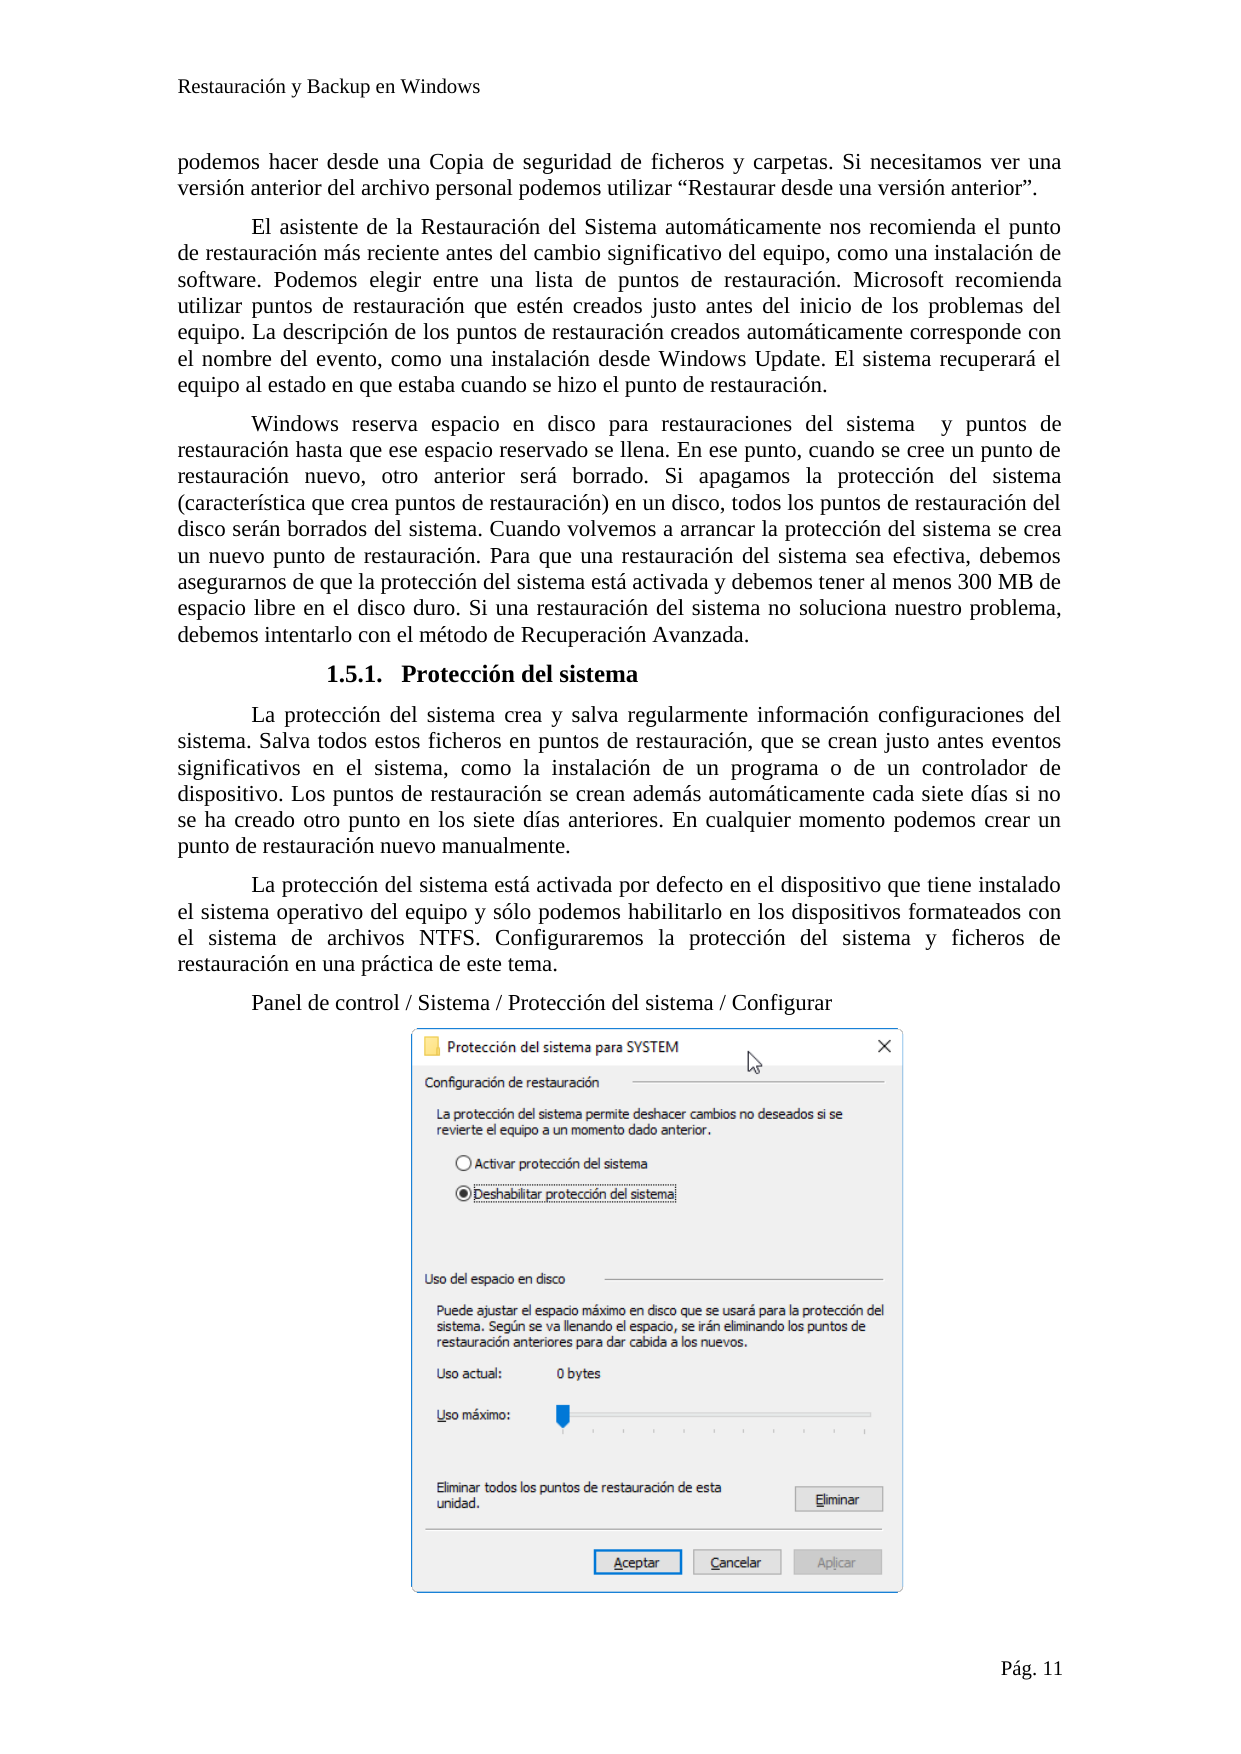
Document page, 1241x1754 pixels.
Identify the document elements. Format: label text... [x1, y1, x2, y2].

text El asistente de la Restauración del Sistema automáticamente nos recomienda el punto de restauración más reciente antes del cambio significativo del equipo, como una instalación de software. Podemos elegir entre una lista de puntos de restauración. Microsoft recomienda utilizar puntos de restauración que estén creados justo antes del inicio de los problemas del equipo. La descripción de los puntos de restauración creados automáticamente corresponde con el nombre del evento, como una instalación desde Windows Update. El sistema recuperará el equipo al estado en que estaba cuando se hizo el punto de restauración. [177, 213, 1063, 397]
text La protección del sistema crea y salva regularmente información configuraciones del sistema. Salva todos estos ficheros en puntos de restauración, que se crean justo antes eventos significativos en el sistema, como la instalación de un programa o de un controlador de dispositivo. Los puntos de restauración se crean además automáticamente cada siete días si no se ha creado otro punto en los siete días anteriores. En cualquier momento podemos crear un punto de restauración nuevo manualmente. [177, 701, 1063, 859]
picture [411, 1028, 904, 1593]
text La protección del sistema está activada por defecto en el dispositivo que tiene instalado el sistema operativo del equipo y sólo podemos habilitarlo en los dispositivos formateados con el sistema de archivos NTFS. Configuraremos la protección del sistema y ficheros de restauración en una práctica de este tema. [177, 871, 1063, 977]
list Protección del sistema [326, 659, 1063, 688]
text Panel de control / Sistema / Protección del sistema / Configurar [177, 989, 1063, 1016]
text podemos hacer desde una Copia de seguridad de ficheros y carpetas. Si necesitamos ver una versión anterior del archivo personal podemos utilizar “Restaurar desde una versión anterior”. [177, 148, 1063, 200]
text Windows reserva espacio en disco para restauraciones del sistema y puntos de restauración hasta que ese espacio reservado se llena. En ese punto, cuando se cree un punto de restauración nuevo, otro anterior será borrado. Si apagamos la protección del sistema (característica que crea puntos de restauración) en un disco, todos los puntos de restauración del disco serán borrados del sistema. Cuando volvemos a arrancar la protección del sistema se crea un nuevo punto de restauración. Para que una restauración del sistema sea efectiva, debemos asegurarnos de que la protección del sistema está activada y debemos tener al menos 300 MB de espacio libre en el disco duro. Si una restauración del sistema no soluciona nuestro problema, debemos intentarlo con el método de Recuperación Avanzada. [177, 410, 1063, 647]
